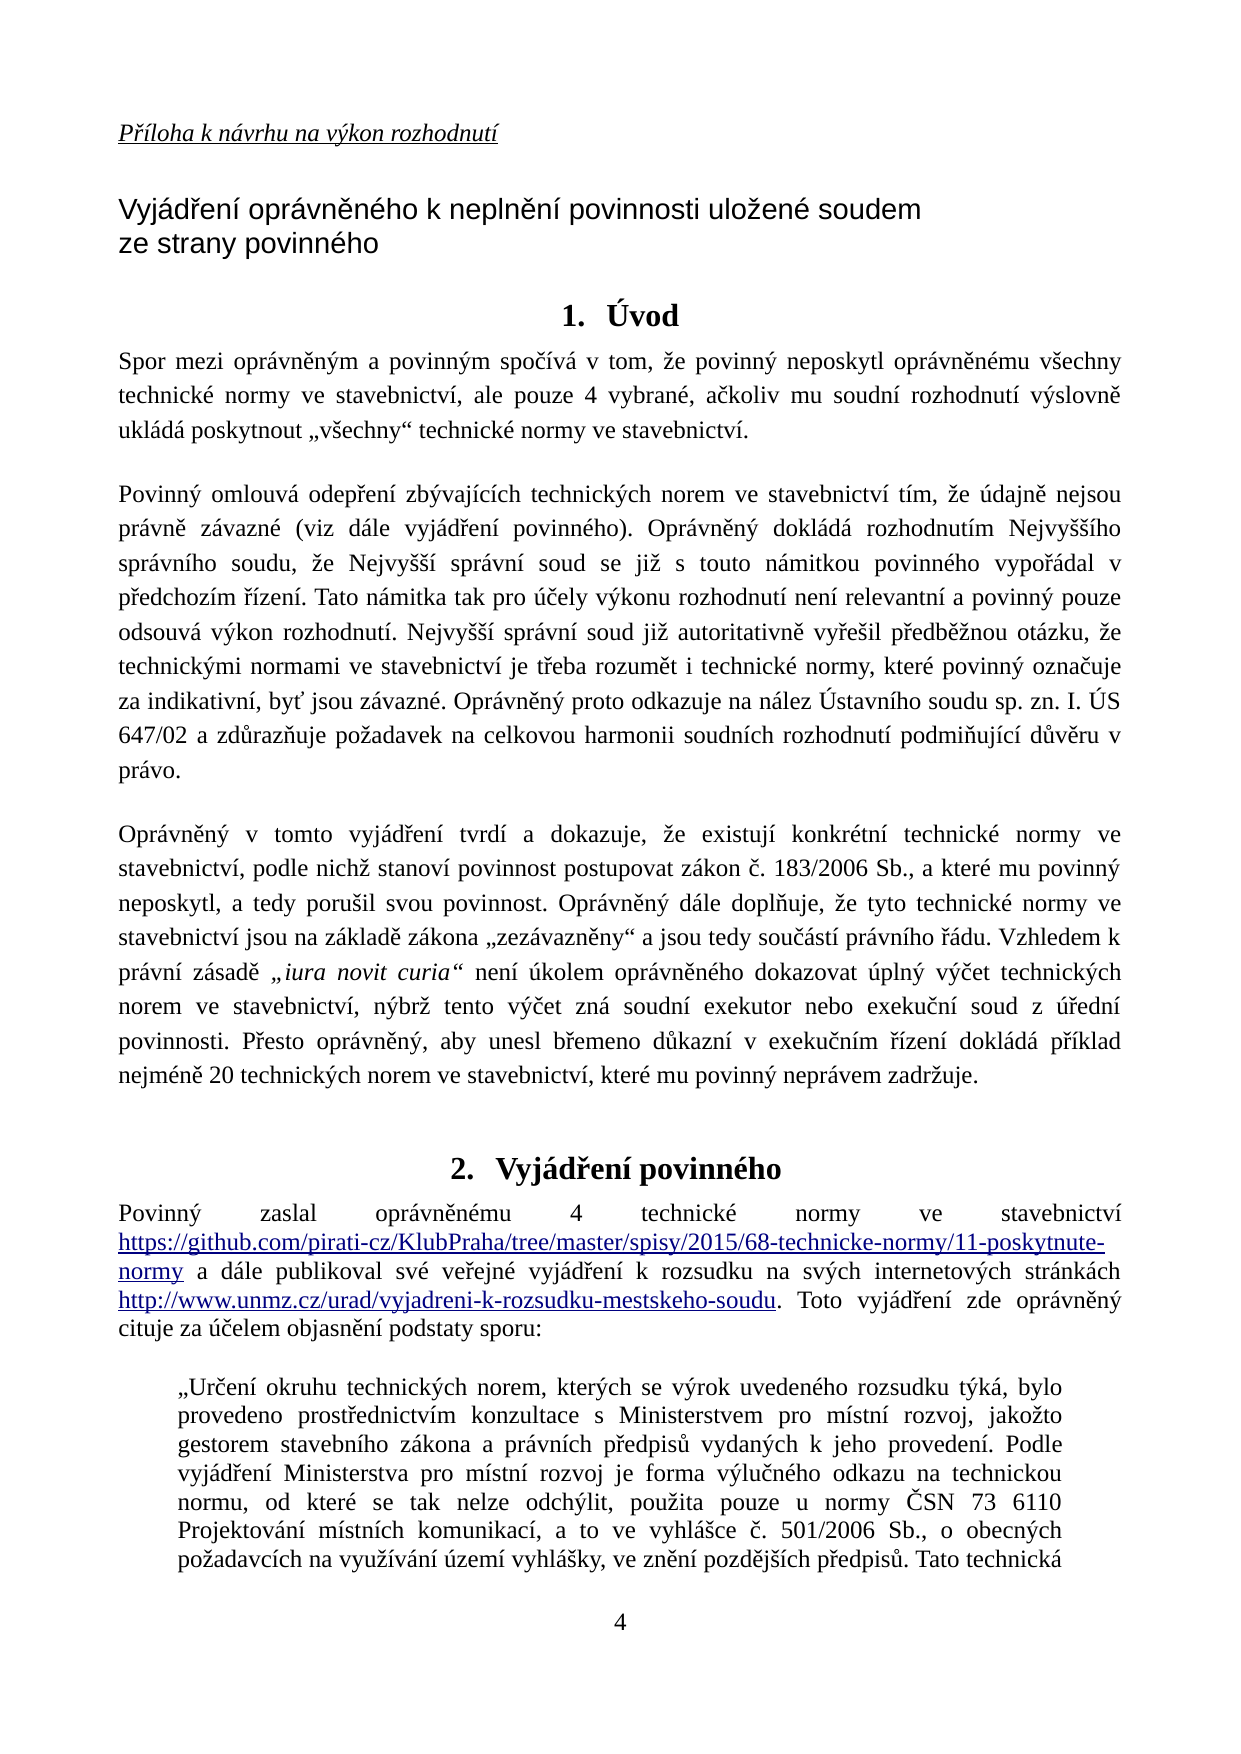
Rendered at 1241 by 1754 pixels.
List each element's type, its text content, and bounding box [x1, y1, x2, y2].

text Oprávněný v tomto vyjádření tvrdí a dokazuje, že existují konkrétní technické normy ve stavebnictví, podle nichž stanoví povinnost postupovat zákon č. 183/2006 Sb., a které mu povinný neposkytl, a tedy porušil svou povinnost. Oprávněný dále doplňuje, že tyto technické normy ve stavebnictví jsou na základě zákona „zezávazněny“ a jsou tedy součástí právního řádu. Vzhledem k právní zásadě „iura novit curia“ není úkolem oprávněného dokazovat úplný výčet technických norem ve stavebnictví, nýbrž tento výčet zná soudní exekutor nebo exekuční soud z úřední povinnosti. Přesto oprávněný, aby unesl břemeno důkazní v exekučním řízení dokládá příklad nejméně 20 technických norem ve stavebnictví, které mu povinný neprávem zadržuje. [118, 819, 1122, 1089]
subtitle Vyjádření oprávněného k neplnění povinnosti uložené soudem ze strany povinného [118, 192, 1122, 259]
text Příloha k návrhu na výkon rozhodnutí [118, 118, 1122, 147]
subtitle Úvod [118, 297, 1122, 334]
text Spor mezi oprávněným a povinným spočívá v tom, že povinný neposkytl oprávněnému všechny technické normy ve stavebnictví, ale pouze 4 vybrané, ačkoliv mu soudní rozhodnutí výslovně ukládá poskytnout „všechny“ technické normy ve stavebnictví. [118, 346, 1122, 444]
text Povinný zaslal oprávněnému 4 technické normy ve stavebnictví https://github.com/pirati-cz/KlubPraha/tree/master/spisy/2015/68-technicke-normy/11-poskytnute-normy a dále publikoval své veřejné vyjádření k rozsudku na svých internetových stránkách http://www.unmz.cz/urad/vyjadreni-k-rozsudku-mestskeho-soudu. Toto vyjádření zde oprávněný cituje za účelem objasnění podstaty sporu: [118, 1198, 1122, 1342]
text „Určení okruhu technických norem, kterých se výrok uvedeného rozsudku týká, bylo provedeno prostřednictvím konzultace s Ministerstvem pro místní rozvoj, jakožto gestorem stavebního zákona a právních předpisů vydaných k jeho provedení. Podle vyjádření Ministerstva pro místní rozvoj je forma výlučného odkazu na technickou normu, od které se tak nelze odchýlit, použita pouze u normy ČSN 73 6110 Projektování místních komunikací, a to ve vyhlášce č. 501/2006 Sb., o obecných požadavcích na využívání území vyhlášky, ve znění pozdějších předpisů. Tato technická [177, 1372, 1063, 1573]
text Povinný omlouvá odepření zbývajících technických norem ve stavebnictví tím, že údajně nejsou právně závazné (viz dále vyjádření povinného). Oprávněný dokládá rozhodnutím Nejvyššího správního soudu, že Nejvyšší správní soud se již s touto námitkou povinného vypořádal v předchozím řízení. Tato námitka tak pro účely výkonu rozhodnutí není relevantní a povinný pouze odsouvá výkon rozhodnutí. Nejvyšší správní soud již autoritativně vyřešil předběžnou otázku, že technickými normami ve stavebnictví je třeba rozumět i technické normy, které povinný označuje za indikativní, byť jsou závazné. Oprávněný proto odkazuje na nález Ústavního soudu sp. zn. I. ÚS 647/02 a zdůrazňuje požadavek na celkovou harmonii soudních rozhodnutí podmiňující důvěru v právo. [118, 479, 1122, 784]
subtitle Vyjádření povinného [118, 1149, 1122, 1186]
